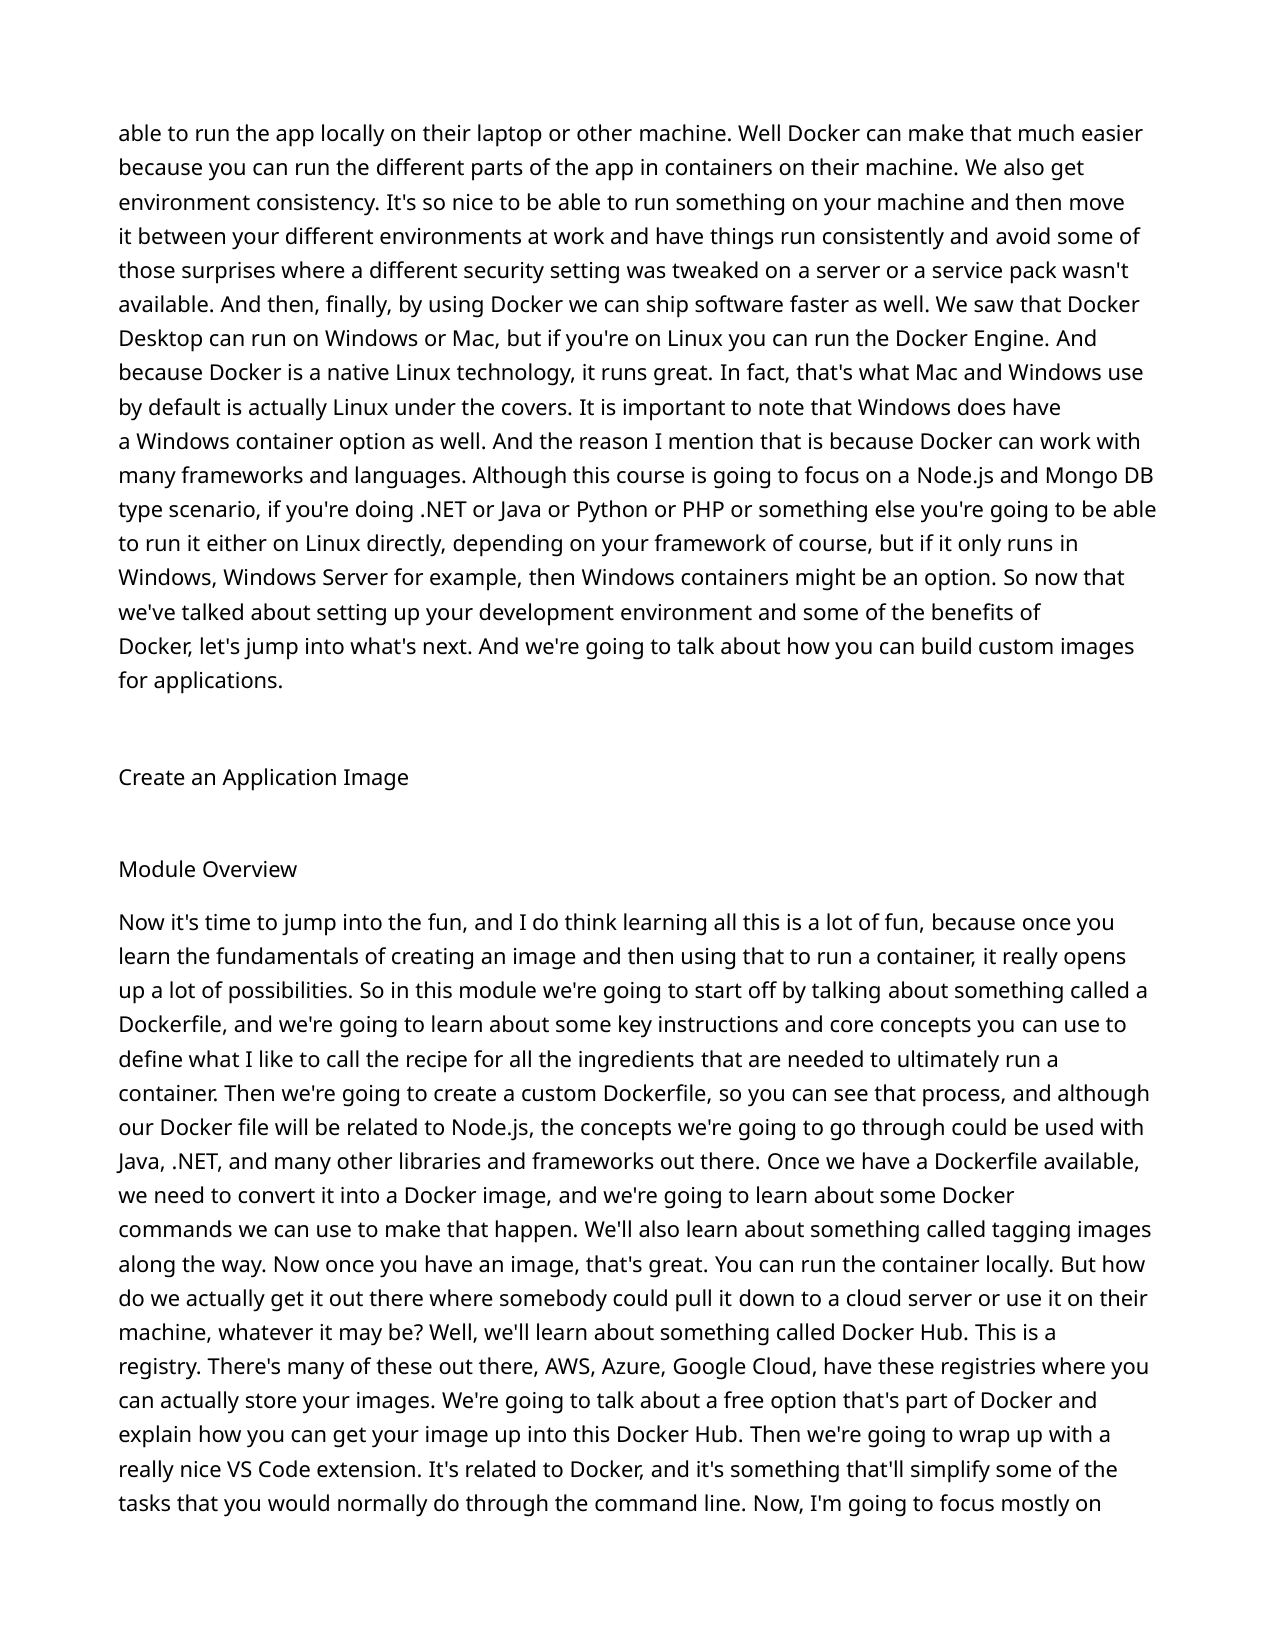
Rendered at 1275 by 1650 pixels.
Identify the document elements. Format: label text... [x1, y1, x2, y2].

subtitle Module Overview [118, 854, 1157, 883]
subtitle Create an Application Image [118, 761, 1157, 791]
text Now it's time to jump into the fun, and I do think learning all this is a lot of fun, because once you learn the fundamentals of creating an image and then using that to run a container, it really opens up a lot of possibilities. So in this module we're going to start off by talking about something called a Dockerfile, and we're going to learn about some key instructions and core concepts you can use to define what I like to call the recipe for all the ingredients that are needed to ultimately run a container. Then we're going to create a custom Dockerfile, so you can see that process, and although our Docker file will be related to Node.js, the concepts we're going to go through could be used with Java, .NET, and many other libraries and frameworks out there. Once we have a Dockerfile available, we need to convert it into a Docker image, and we're going to learn about some Docker commands we can use to make that happen. We'll also learn about something called tagging images along the way. Now once you have an image, that's great. You can run the container locally. But how do we actually get it out there where somebody could pull it down to a cloud server or use it on their machine, whatever it may be? Well, we'll learn about something called Docker Hub. This is a registry. There's many of these out there, AWS, Azure, Google Cloud, have these registries where you can actually store your images. We're going to talk about a free option that's part of Docker and explain how you can get your image up into this Docker Hub. Then we're going to wrap up with a really nice VS Code extension. It's related to Docker, and it's something that'll simplify some of the tasks that you would normally do through the command line. Now, I'm going to focus mostly on [118, 907, 1157, 1518]
text able to run the app locally on their laptop or other machine. Well Docker can make that much easier because you can run the different parts of the app in containers on their machine. We also get environment consistency. It's so nice to be able to run something on your machine and then move it between your different environments at work and have things run consistently and avoid some of those surprises where a different security setting was tweaked on a server or a service pack wasn't available. And then, finally, by using Docker we can ship software faster as well. We saw that Docker Desktop can run on Windows or Mac, but if you're on Linux you can run the Docker Engine. And because Docker is a native Linux technology, it runs great. In fact, that's what Mac and Windows use by default is actually Linux under the covers. It is important to note that Windows does have a Windows container option as well. And the reason I mention that is because Docker can work with many frameworks and languages. Although this course is going to focus on a Node.js and Mongo DB type scenario, if you're doing .NET or Java or Python or PHP or something else you're going to be able to run it either on Linux directly, depending on your framework of course, but if it only runs in Windows, Windows Server for example, then Windows containers might be an option. So now that we've talked about setting up your development environment and some of the benefits of Docker, let's jump into what's next. And we're going to talk about how you can build custom images for applications. [118, 118, 1157, 694]
